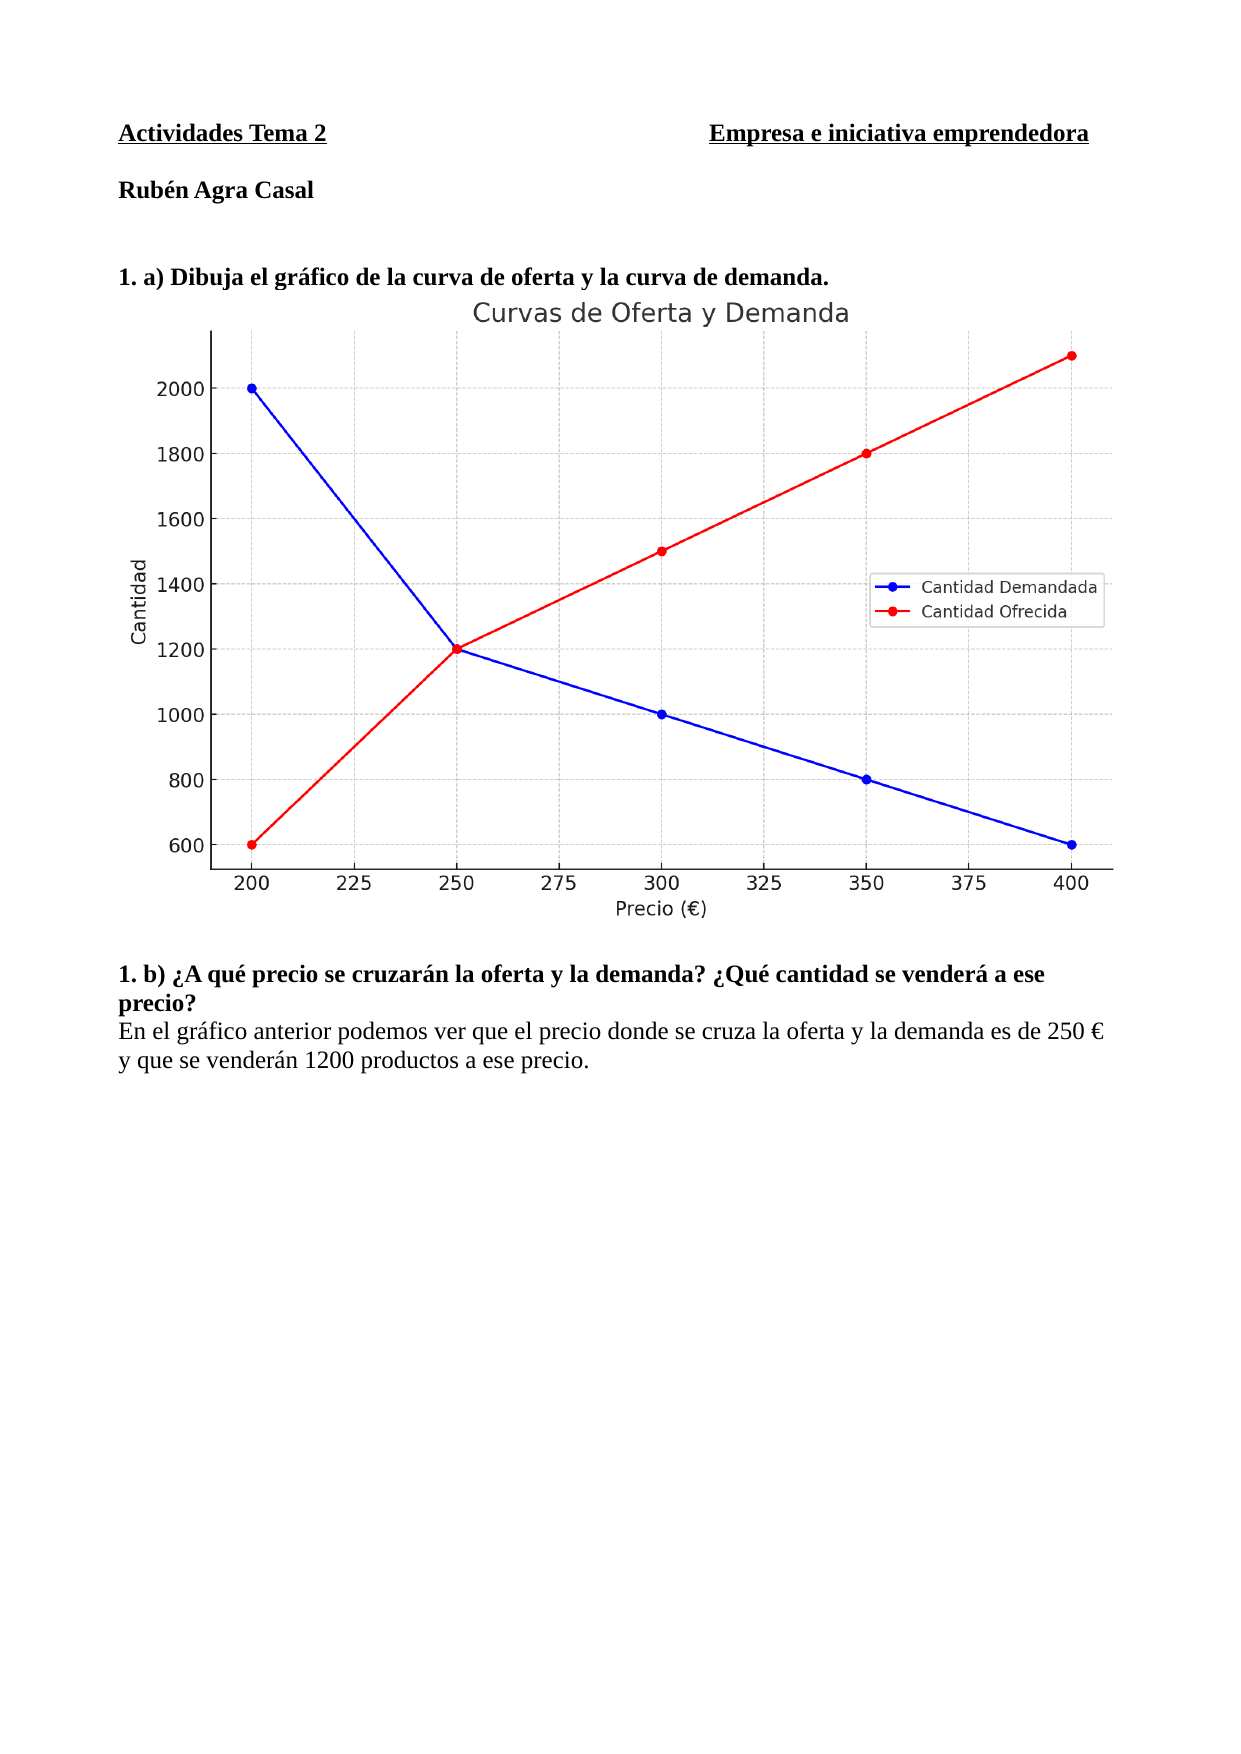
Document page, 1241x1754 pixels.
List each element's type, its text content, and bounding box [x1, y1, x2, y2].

text 1. b) ¿A qué precio se cruzarán la oferta y la demanda? ¿Qué cantidad se venderá a ese precio? [118, 959, 1122, 1016]
text Actividades Tema 2 Empresa e iniciativa emprendedora [118, 118, 1122, 147]
text 1. a) Dibuja el gráfico de la curva de oferta y la curva de demanda. [118, 262, 1122, 290]
text Rubén Agra Casal [118, 176, 1122, 204]
text En el gráfico anterior podemos ver que el precio donde se cruza la oferta y la demanda es de 250 € y que se venderán 1200 productos a ese precio. [118, 1016, 1122, 1074]
picture [118, 290, 1123, 931]
